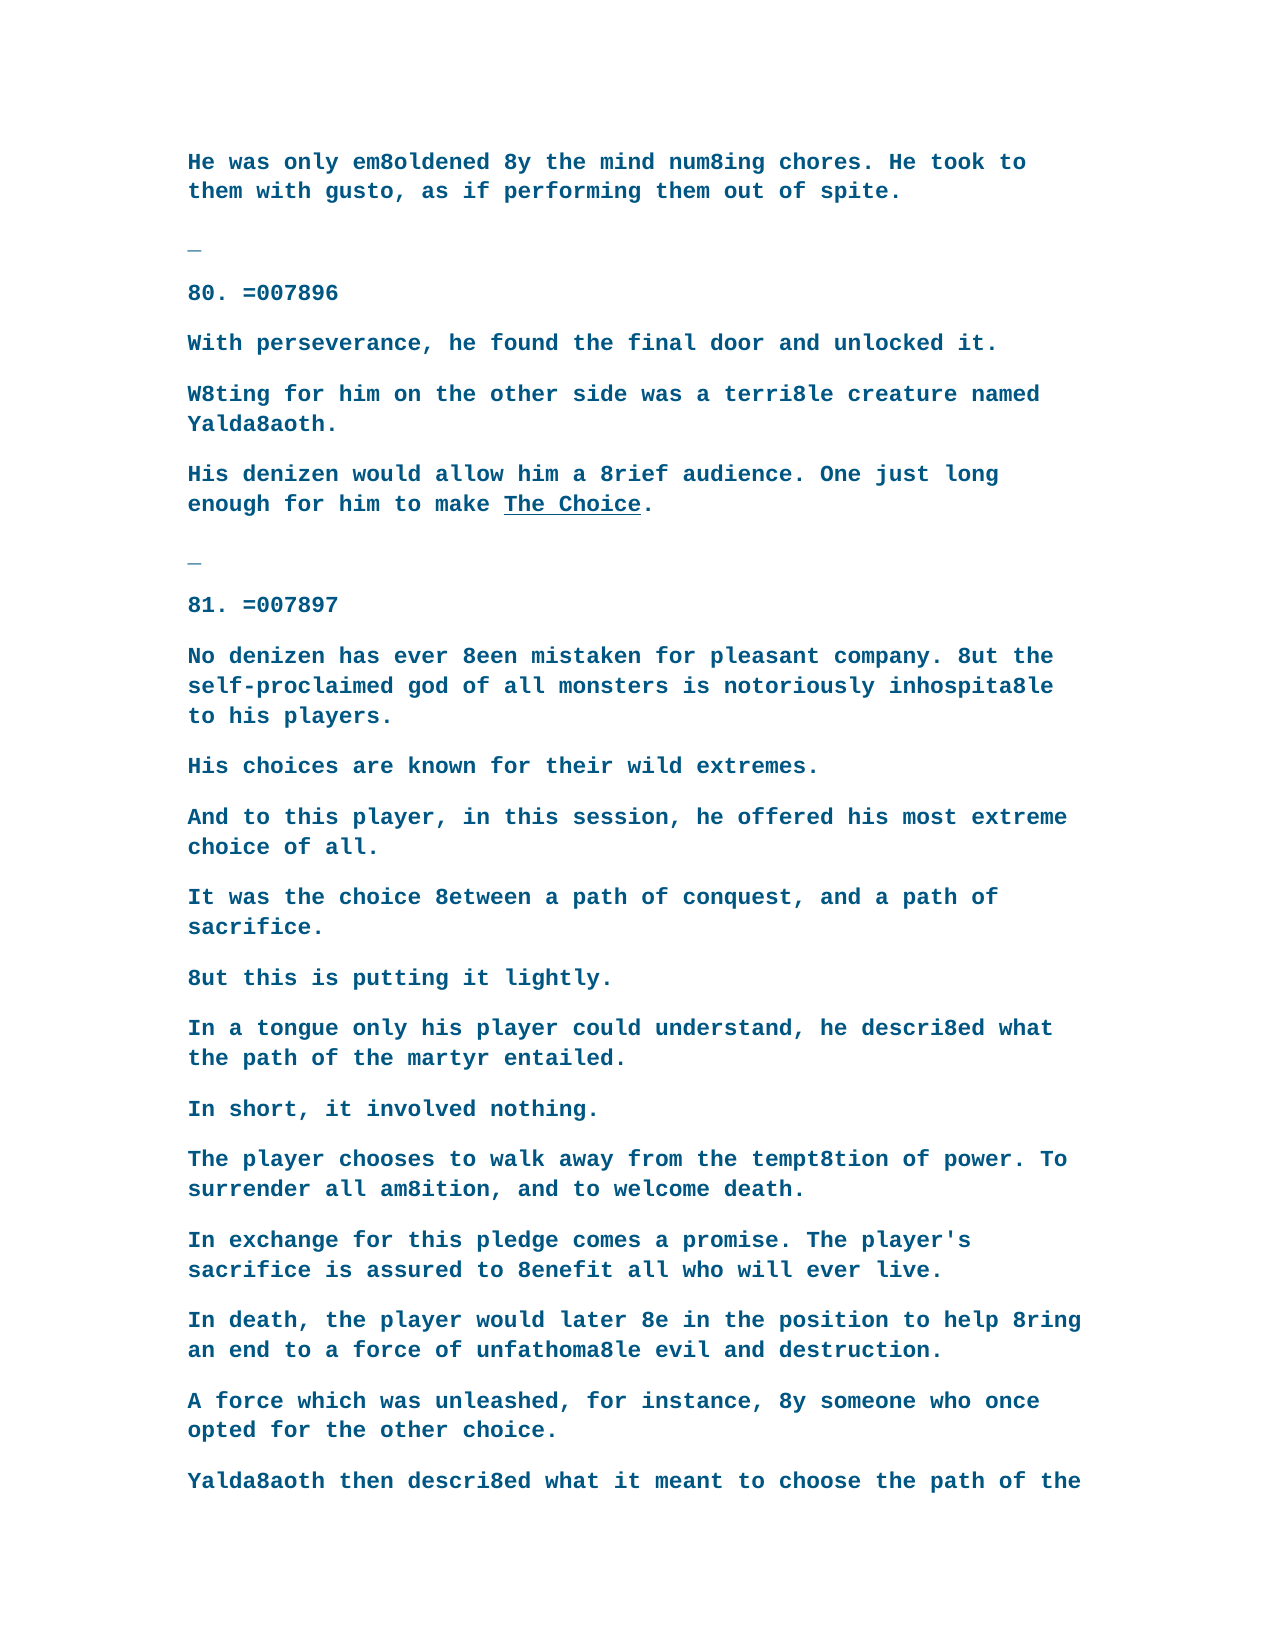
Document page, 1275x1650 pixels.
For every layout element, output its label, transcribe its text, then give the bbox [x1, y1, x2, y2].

text It was the choice 8etween a path of conquest, and a path of sacrifice. [187, 886, 1087, 941]
text _ [187, 543, 1087, 569]
text No denizen has ever 8een mistaken for pleasant company. 8ut the self-proclaimed god of all monsters is notoriously inhospita8le to his players. [187, 644, 1087, 730]
text _ [187, 230, 1087, 256]
text With perseverance, he found the final door and unlocked it. [187, 332, 1087, 358]
text The player chooses to walk away from the tempt8tion of power. To surrender all am8ition, and to welcome death. [187, 1148, 1087, 1203]
text A force which was unleashed, for instance, 8y someone who once opted for the other choice. [187, 1389, 1087, 1445]
text And to this player, in this session, he offered his most extreme choice of all. [187, 805, 1087, 861]
text His denizen would allow him a 8rief audience. One just long enough for him to make The Choice. [187, 463, 1087, 518]
text His choices are known for their wild extremes. [187, 754, 1087, 781]
text 8ut this is putting it lightly. [187, 966, 1087, 992]
text In short, it involved nothing. [187, 1097, 1087, 1123]
text In exchange for this pledge comes a promise. The player's sacrifice is assured to 8enefit all who will ever live. [187, 1228, 1087, 1284]
text 80. =007896 [187, 281, 1087, 307]
text In a tongue only his player could understand, he descri8ed what the path of the martyr entailed. [187, 1017, 1087, 1072]
text Yalda8aoth then descri8ed what it meant to choose the path of the [187, 1469, 1087, 1495]
text In death, the player would later 8e in the position to help 8ring an end to a force of unfathoma8le evil and destruction. [187, 1308, 1087, 1364]
text He was only em8oldened 8y the mind num8ing chores. He took to them with gusto, as if performing them out of spite. [187, 150, 1087, 206]
text W8ting for him on the other side was a terri8le creature named Yalda8aoth. [187, 382, 1087, 438]
text 81. =007897 [187, 594, 1087, 620]
